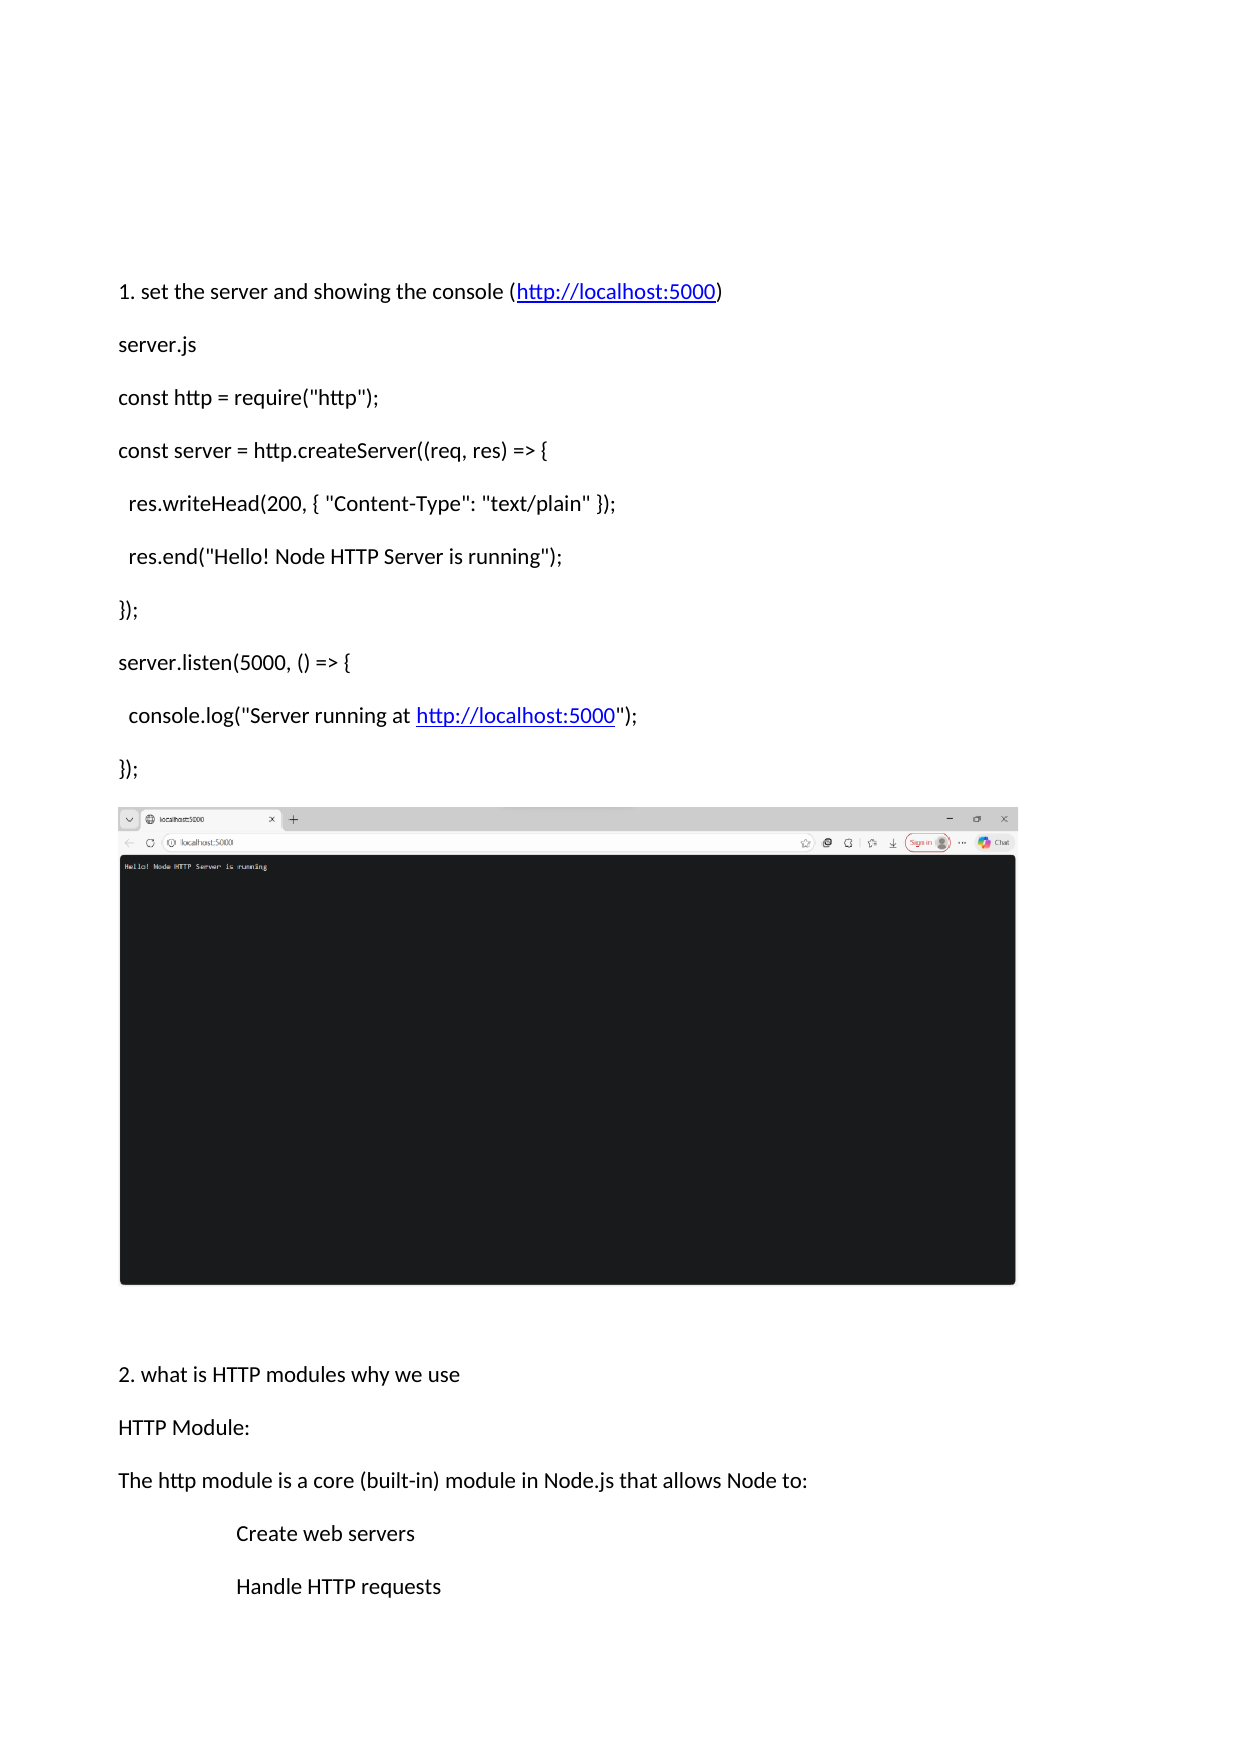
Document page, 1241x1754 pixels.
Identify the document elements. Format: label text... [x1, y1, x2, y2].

text 1. set the server and showing the console (http://localhost:5000) [118, 277, 1122, 305]
text console.log("Server running at http://localhost:5000"); [118, 701, 1122, 729]
text }); [118, 754, 1122, 782]
text }); [118, 595, 1122, 623]
text server.listen(5000, () => { [118, 648, 1122, 676]
text res.writeHead(200, { "Content-Type": "text/plain" }); [118, 489, 1122, 517]
text 2. what is HTTP modules why we use [118, 1360, 1122, 1388]
text const http = require("http"); [118, 383, 1122, 411]
text HTTP Module: [118, 1413, 1122, 1441]
text server.js [118, 330, 1122, 358]
text The http module is a core (built-in) module in Node.js that allows Node to: [118, 1466, 1122, 1494]
text Create web servers [118, 1519, 1122, 1547]
text const server = http.createServer((req, res) => { [118, 436, 1122, 464]
text res.end("Hello! Node HTTP Server is running"); [118, 542, 1122, 570]
text Handle HTTP requests [118, 1572, 1122, 1600]
